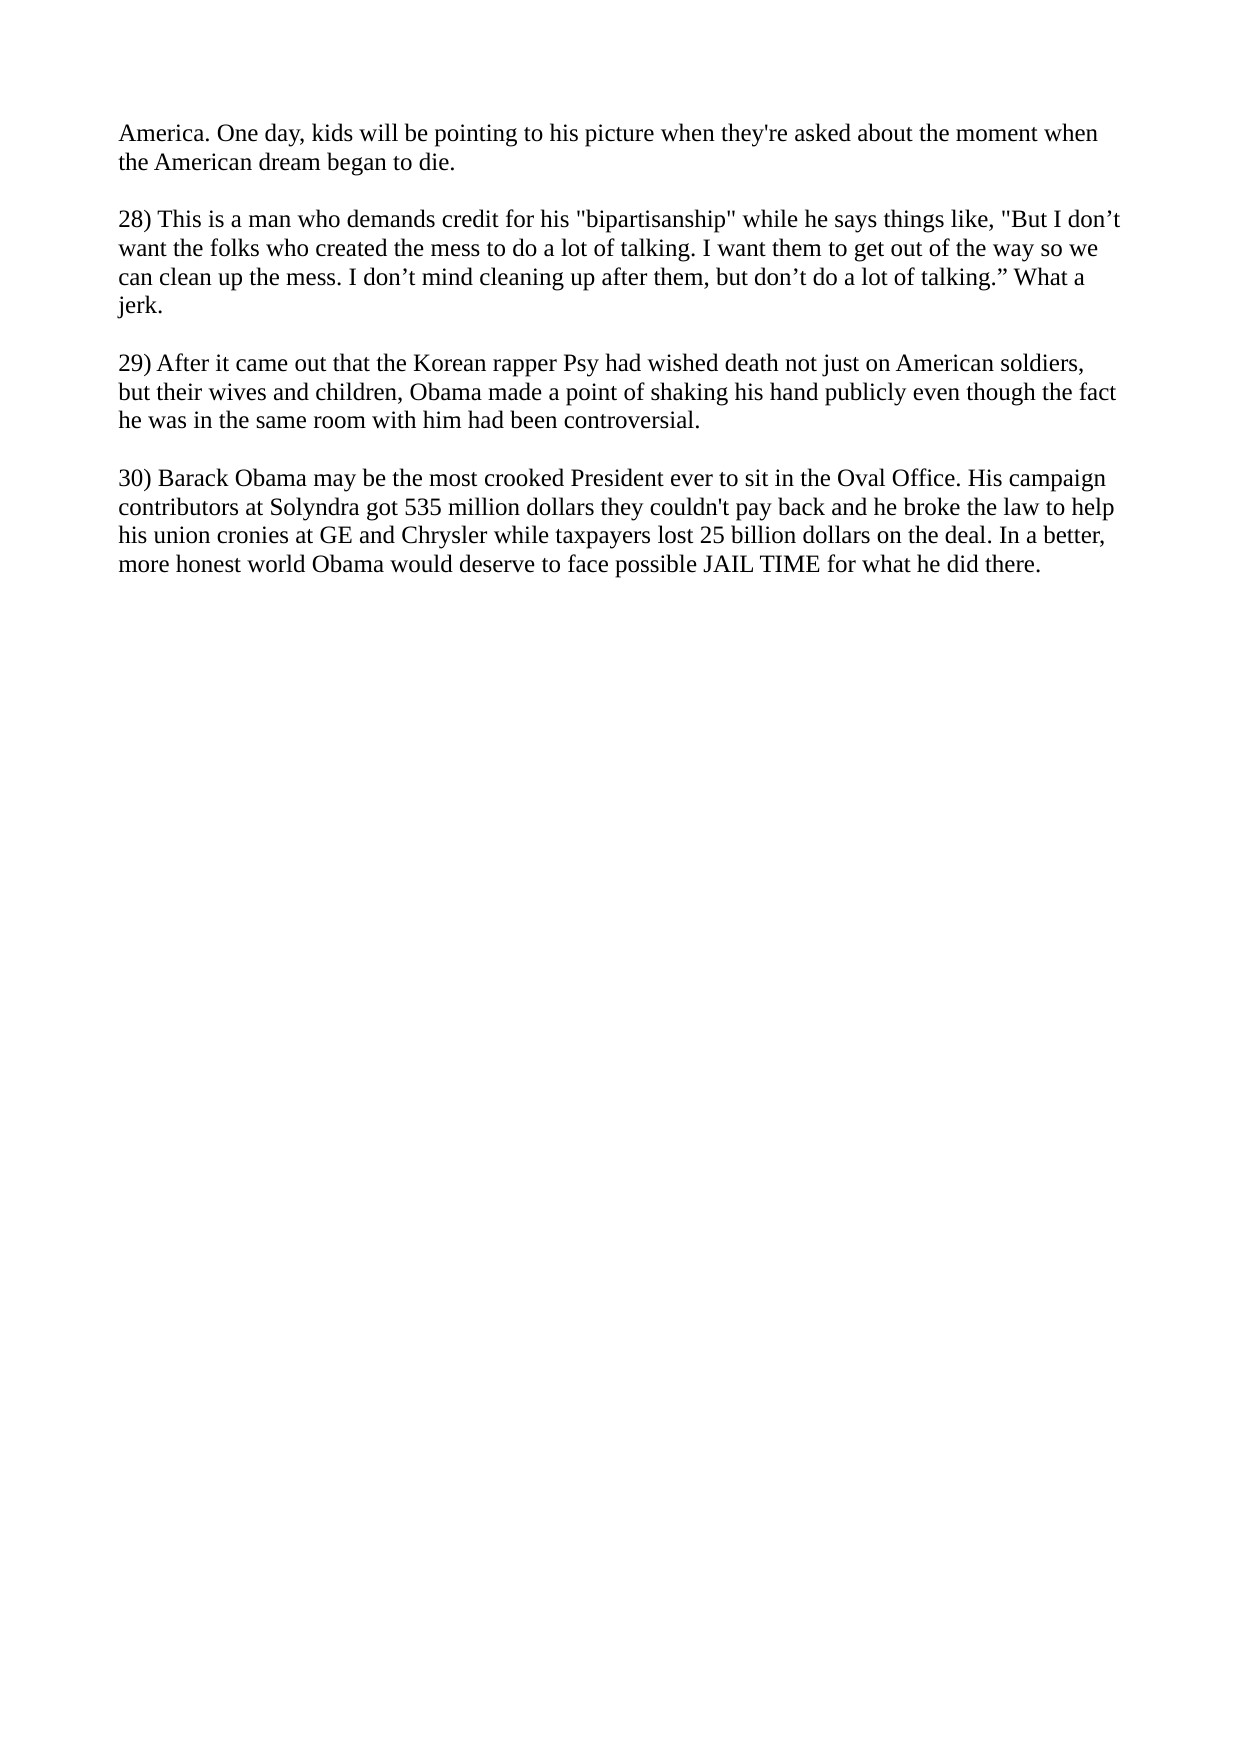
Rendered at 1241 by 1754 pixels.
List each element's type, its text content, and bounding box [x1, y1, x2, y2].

text 29) After it came out that the Korean rapper Psy had wished death not just on American soldiers, but their wives and children, Obama made a point of shaking his hand publicly even though the fact he was in the same room with him had been controversial. [118, 348, 1122, 434]
text 30) Barack Obama may be the most crooked President ever to sit in the Oval Office. His campaign contributors at Solyndra got 535 million dollars they couldn't pay back and he broke the law to help his union cronies at GE and Chrysler while taxpayers lost 25 billion dollars on the deal. In a better, more honest world Obama would deserve to face possible JAIL TIME for what he did there. [118, 463, 1122, 578]
text 28) This is a man who demands credit for his "bipartisanship" while he says things like, "But I don’t want the folks who created the mess to do a lot of talking. I want them to get out of the way so we can clean up the mess. I don’t mind cleaning up after them, but don’t do a lot of talking.” What a jerk. [118, 204, 1122, 319]
text America. One day, kids will be pointing to his picture when they're asked about the moment when the American dream began to die. [118, 118, 1122, 176]
